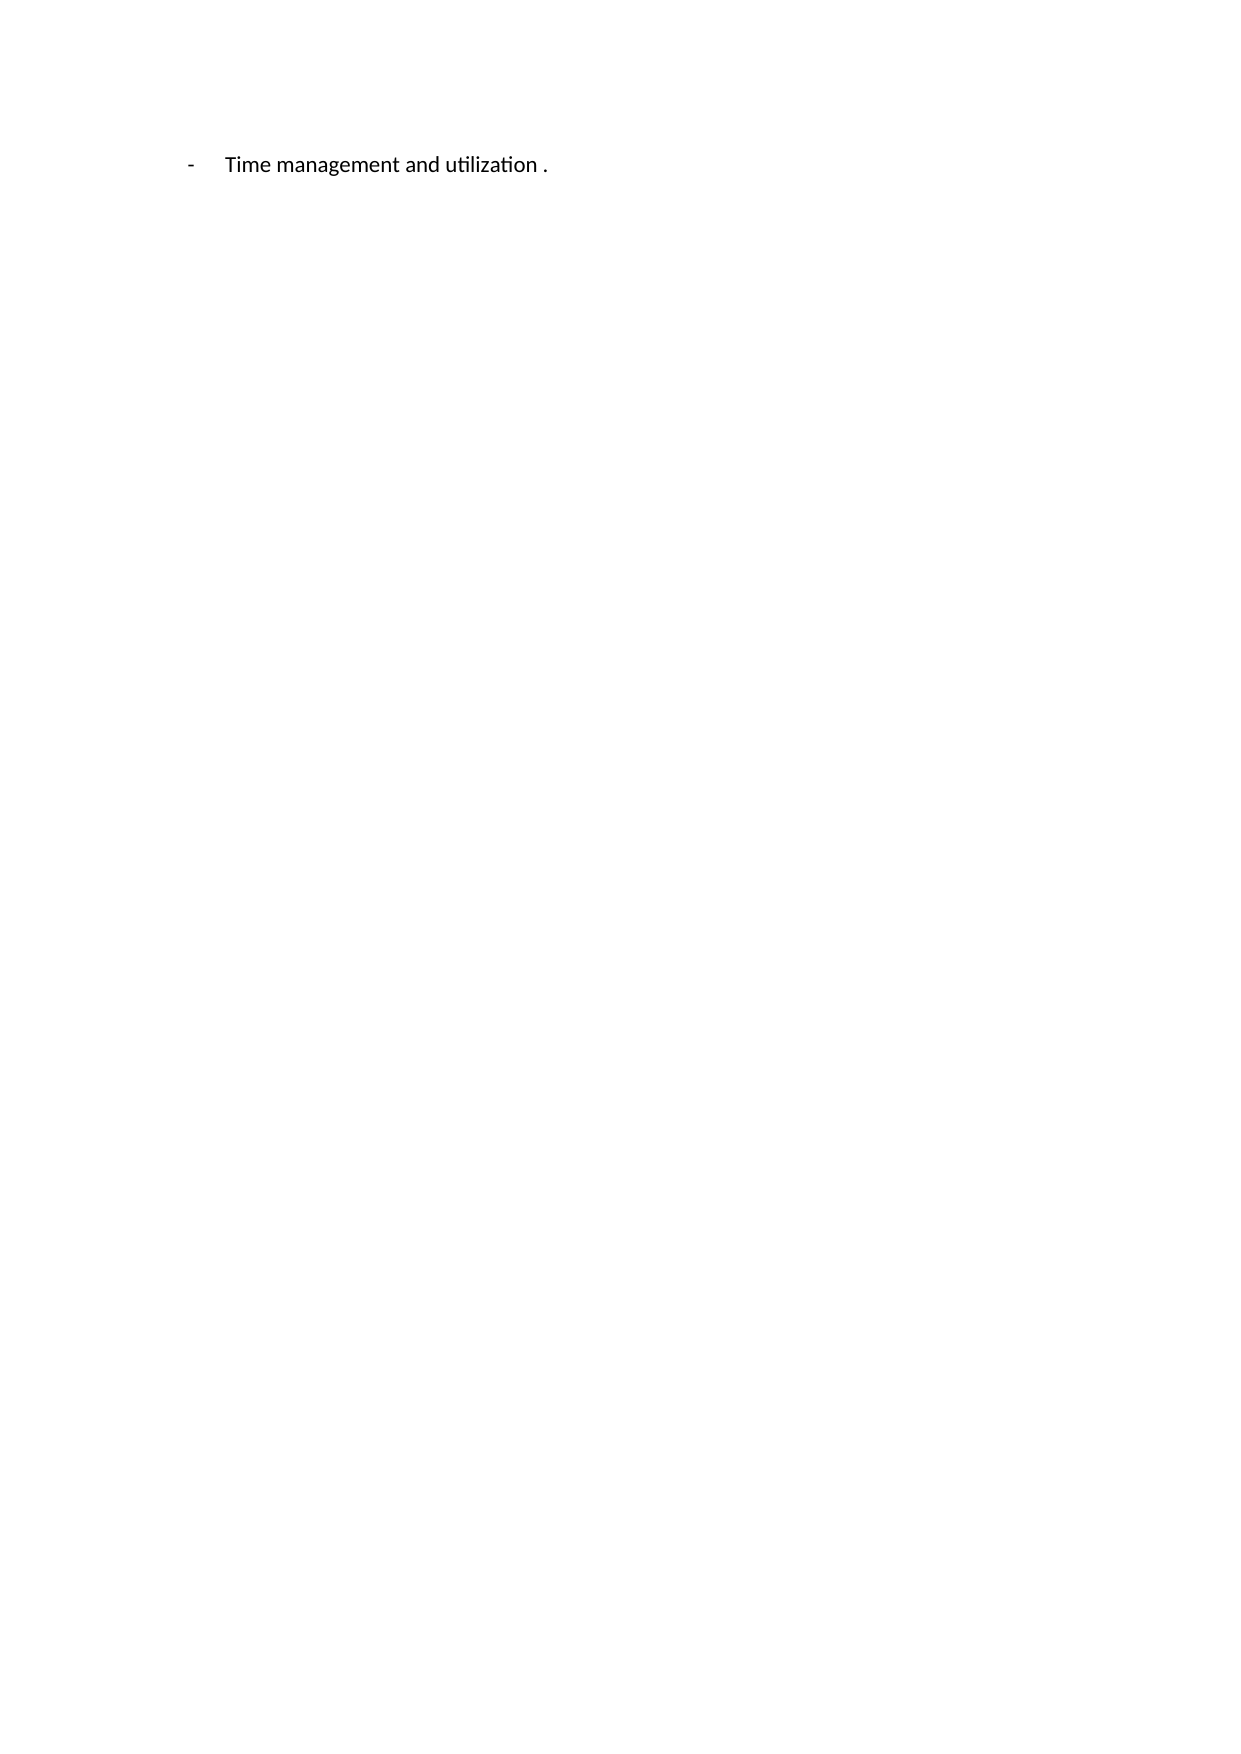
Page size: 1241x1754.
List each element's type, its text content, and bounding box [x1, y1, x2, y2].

list Time management and utilization . [187, 150, 1090, 178]
